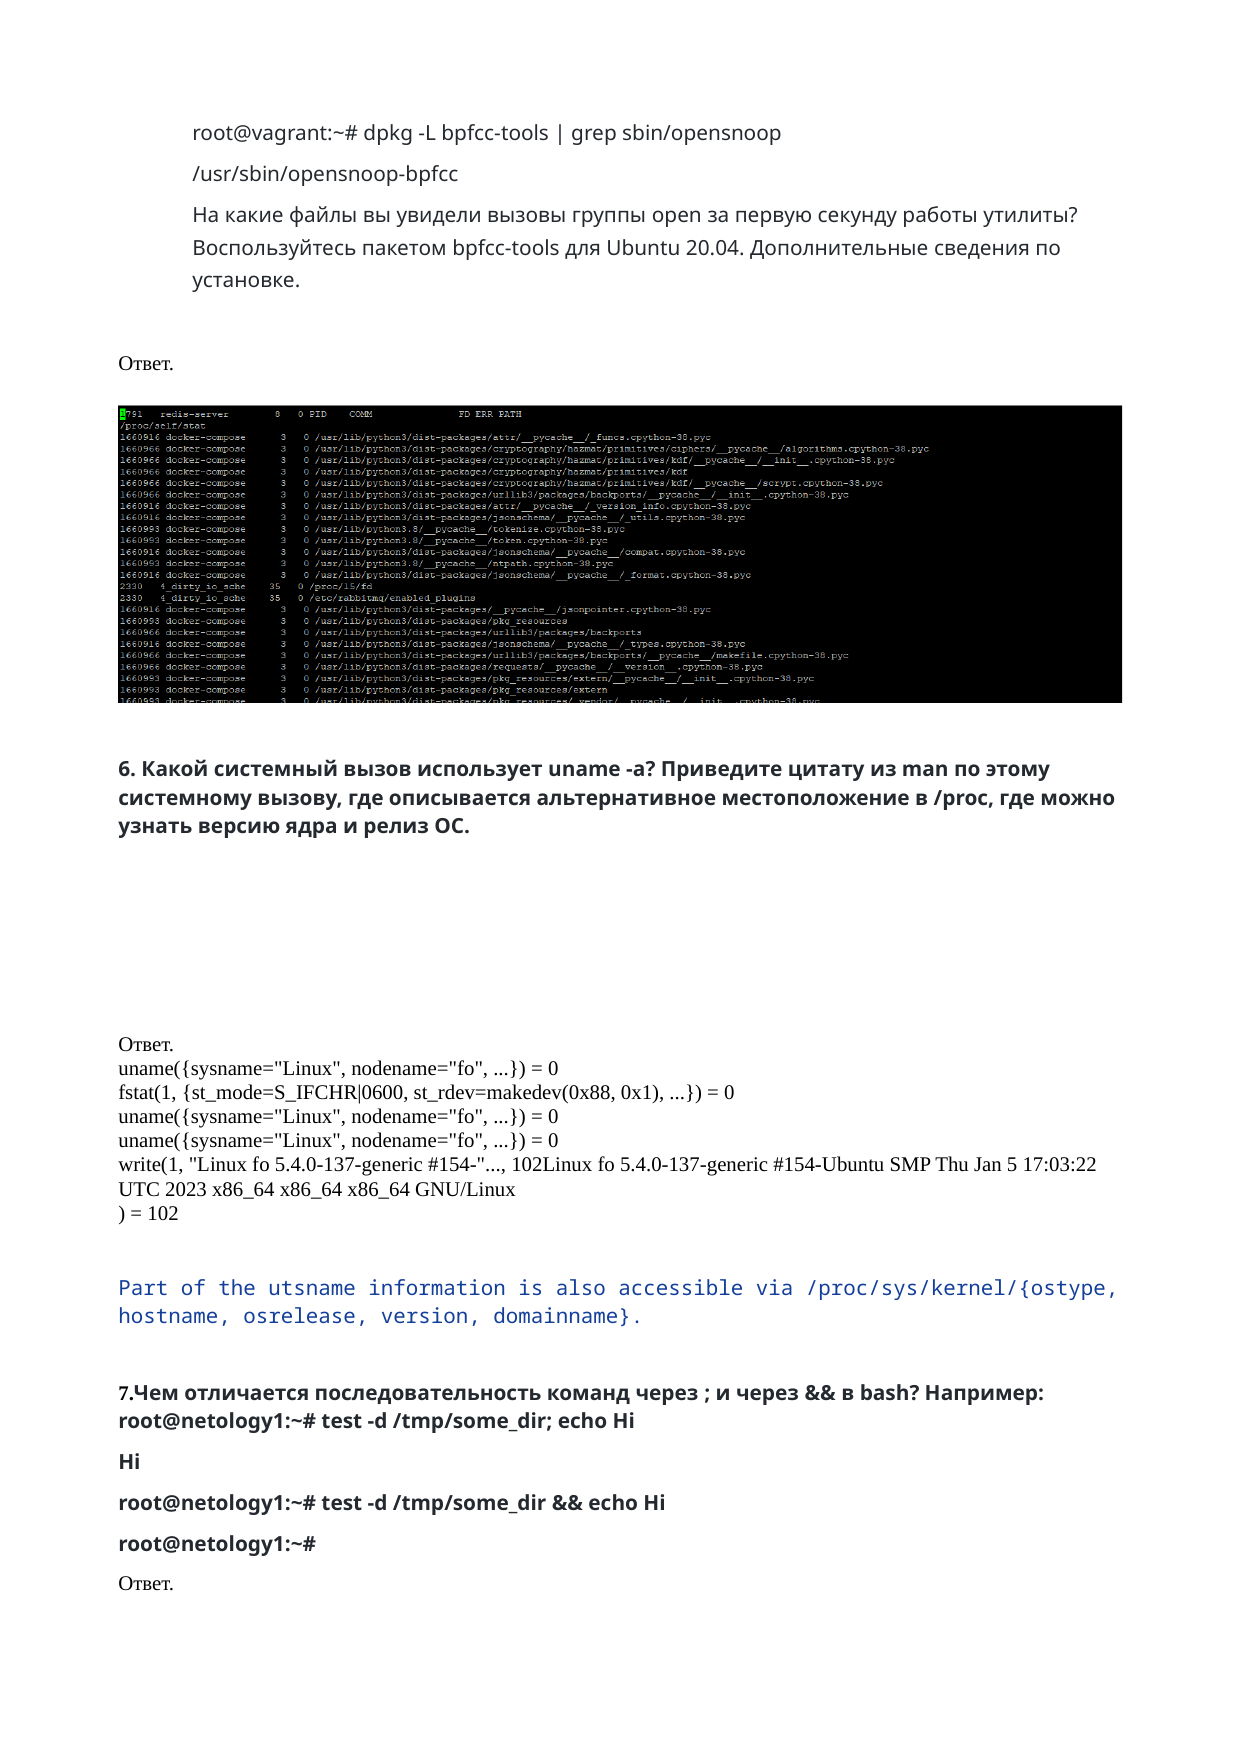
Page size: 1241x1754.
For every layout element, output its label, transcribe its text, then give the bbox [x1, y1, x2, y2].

text uname({sysname="Linux", nodename="fo", ...}) = 0 [118, 1128, 1122, 1152]
text write(1, "Linux fo 5.4.0-137-generic #154-"..., 102Linux fo 5.4.0-137-generic #154-Ubuntu SMP Thu Jan 5 17:03:22 UTC 2023 x86_64 x86_64 x86_64 GNU/Linux [118, 1152, 1122, 1201]
list /usr/sbin/opensnoop-bpfcc [118, 159, 1122, 188]
text uname({sysname="Linux", nodename="fo", ...}) = 0 [118, 1056, 1122, 1080]
text Ответ. [118, 1571, 1122, 1595]
text ) = 102 [118, 1201, 1122, 1224]
text uname({sysname="Linux", nodename="fo", ...}) = 0 [118, 1104, 1122, 1128]
text 6. Какой системный вызов использует uname -a? Приведите цитату из man по этому системному вызову, где описывается альтернативное местоположение в /proc, где можно узнать версию ядра и релиз ОС. [118, 754, 1122, 839]
text Ответ. [118, 351, 1122, 375]
list root@vagrant:~# dpkg -L bpfcc-tools | grep sbin/opensnoop [118, 118, 1122, 147]
list На какие файлы вы увидели вызовы группы open за первую секунду работы утилиты? Воспользуйтесь пакетом bpfcc-tools для Ubuntu 20.04. Дополнительные сведения по установке. [118, 200, 1122, 294]
text root@netology1:~# test -d /tmp/some_dir && echo Hi [118, 1488, 1122, 1517]
text root@netology1:~# test -d /tmp/some_dir; echo Hi [118, 1406, 1122, 1434]
text Part of the utsname information is also accessible via /proc/sys/kernel/{ostype, hostname, osrelease, version, domainname}. [118, 1273, 1122, 1329]
text Hi [118, 1447, 1122, 1476]
picture [118, 403, 1123, 703]
text fstat(1, {st_mode=S_IFCHR|0600, st_rdev=makedev(0x88, 0x1), ...}) = 0 [118, 1080, 1122, 1104]
text root@netology1:~# [118, 1529, 1122, 1558]
text Ответ. [118, 1032, 1122, 1056]
text 7.Чем отличается последовательность команд через ; и через && в bash? Например: [118, 1378, 1122, 1406]
